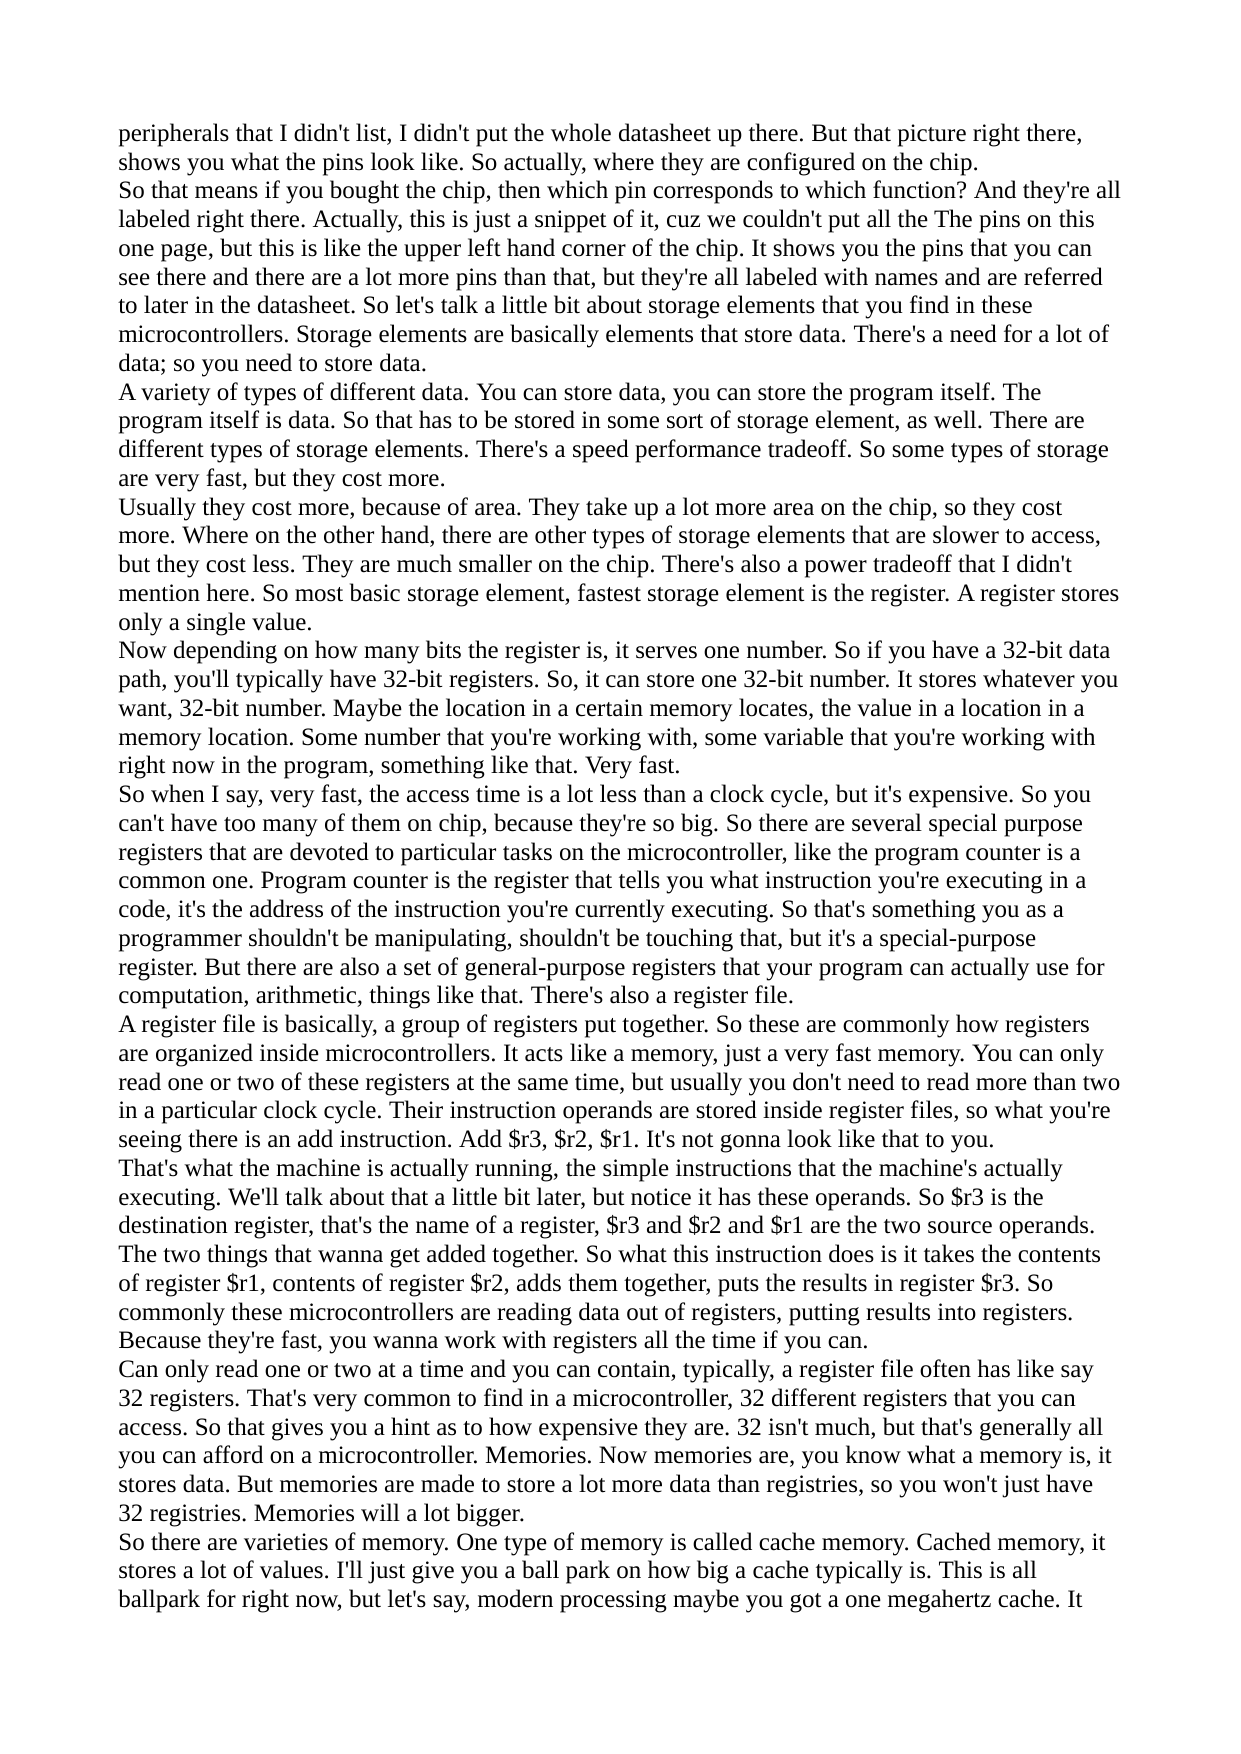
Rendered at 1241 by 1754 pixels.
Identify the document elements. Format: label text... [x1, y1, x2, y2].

text ​So that means if you bought the chip, then which pin corresponds to which function? ​And they're all labeled right there. ​Actually, this is just a snippet of it, cuz we couldn't put all the The pins on ​this one page, but this is like the upper left hand corner of the chip. ​It shows you the pins that you can see there and ​there are a lot more pins than that, but they're all labeled with names and ​are referred to later in the datasheet. ​So let's talk a little bit about storage elements that you find in these ​microcontrollers. ​Storage elements are basically elements that store data. ​There's a need for a lot of data; so you need to store data. [118, 176, 1122, 377]
text ​A register file is basically, a group of registers put together. ​So these are commonly how registers are organized inside microcontrollers. ​It acts like a memory, just a very fast memory. ​You can only read one or two of these registers at the same time, but ​usually you don't need to read more than two in a particular clock cycle. ​Their instruction operands are stored inside register files, so ​what you're seeing there is an add instruction. ​Add $r3, $r2, $r1. ​It's not gonna look like that to you. [118, 1009, 1122, 1153]
text ​That's what the machine is actually running, ​the simple instructions that the machine's actually executing. ​We'll talk about that a little bit later, but notice it has these operands. ​So $r3 is the destination register, that's the name of a register, $r3 and $r2 and ​$r1 are the two source operands. ​The two things that wanna get added together. ​So what this instruction does is it takes the contents of register $r1, contents of ​register $r2, adds them together, puts the results in register $r3. ​So commonly these microcontrollers are reading data out of registers, ​putting results into registers. ​Because they're fast, you wanna work with registers all the time if you can. [118, 1153, 1122, 1354]
text ​Usually they cost more, because of area. ​They take up a lot more area on the chip, so they cost more. ​Where on the other hand, there are other types of storage elements that are slower ​to access, but they cost less. ​They are much smaller on the chip. ​There's also a power tradeoff that I didn't mention here. ​So most basic storage element, fastest storage element is the register. ​A register stores only a single value. [118, 492, 1122, 636]
text peripherals that I didn't list, ​I didn't put the whole datasheet up there. ​But that picture right there, shows you what the pins look like. ​So actually, where they are configured on the chip. [118, 118, 1122, 176]
text ​A variety of types of different data. ​You can store data, you can store the program itself. ​The program itself is data. ​So that has to be stored in some sort of storage element, as well. ​There are different types of storage elements. ​There's a speed performance tradeoff. ​So some types of storage are very fast, but they cost more. [118, 377, 1122, 492]
text ​So there are varieties of memory. ​One type of memory is called cache memory. ​Cached memory, it stores a lot of values. ​I'll just give you a ball park on how big a cache typically is. ​This is all ballpark for right now, but let's say, ​modern processing maybe you got a one megahertz cache. ​It [118, 1527, 1122, 1613]
text ​Now depending on how many bits the register is, it serves one number. ​So if you have a 32-bit data path, you'll typically have 32-bit registers. ​So, it can store one 32-bit number. ​It stores whatever you want, 32-bit number. ​Maybe the location in a certain memory locates, ​the value in a location in a memory location. ​Some number that you're working with, some variable that you're working with right ​now in the program, something like that. ​Very fast. [118, 636, 1122, 779]
text ​So when I say, very fast, the access time is a lot less than a clock cycle, ​but it's expensive. ​So you can't have too many of them on chip, because they're so big. ​So there are several special purpose registers that are devoted to particular ​tasks on the microcontroller, like the program counter is a common one. ​Program counter is the register that tells you what instruction you're executing in ​a code, it's the address of the instruction you're currently executing. ​So that's something you as a programmer shouldn't be manipulating, ​shouldn't be touching that, but it's a special-purpose register. ​But there are also a set of general-purpose registers that your ​program can actually use for computation, arithmetic, things like that. ​There's also a register file. [118, 779, 1122, 1009]
text ​Can only read one or two at a time and you can contain, typically, ​a register file often has like say 32 registers. ​That's very common to find in a microcontroller, ​32 different registers that you can access. ​So that gives you a hint as to how expensive they are. ​32 isn't much, but that's generally all you can afford on a microcontroller. ​Memories. Now memories are, ​you know what a memory is, it stores data. ​But memories are made to store a lot more data than registries, so ​you won't just have 32 registries. ​Memories will a lot bigger. [118, 1354, 1122, 1527]
